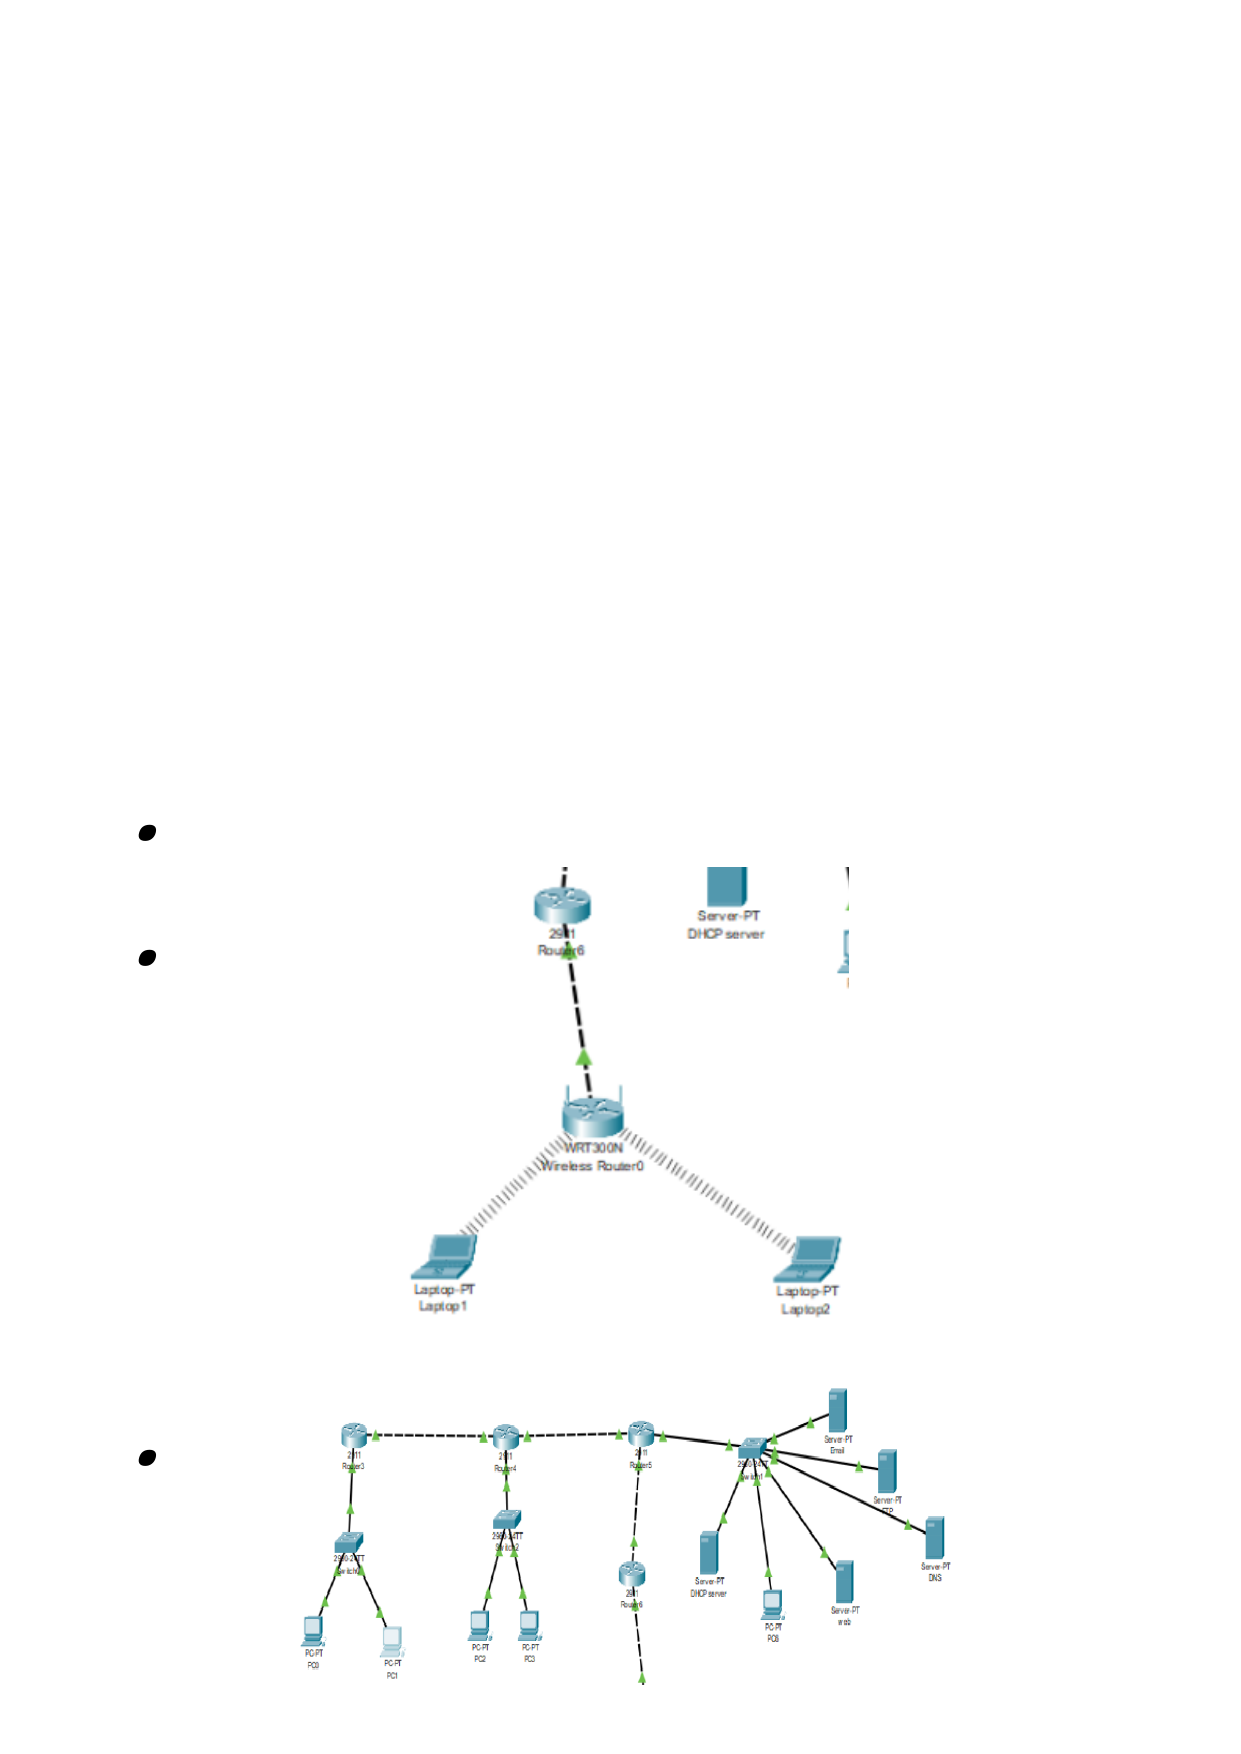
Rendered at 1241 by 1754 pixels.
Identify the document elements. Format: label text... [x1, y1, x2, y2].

text . [118, 1367, 276, 1492]
text . [118, 867, 391, 992]
text . [118, 743, 1122, 867]
text [849, 867, 1122, 992]
text [964, 1367, 1122, 1492]
picture [276, 1367, 964, 1685]
picture [391, 867, 849, 1349]
